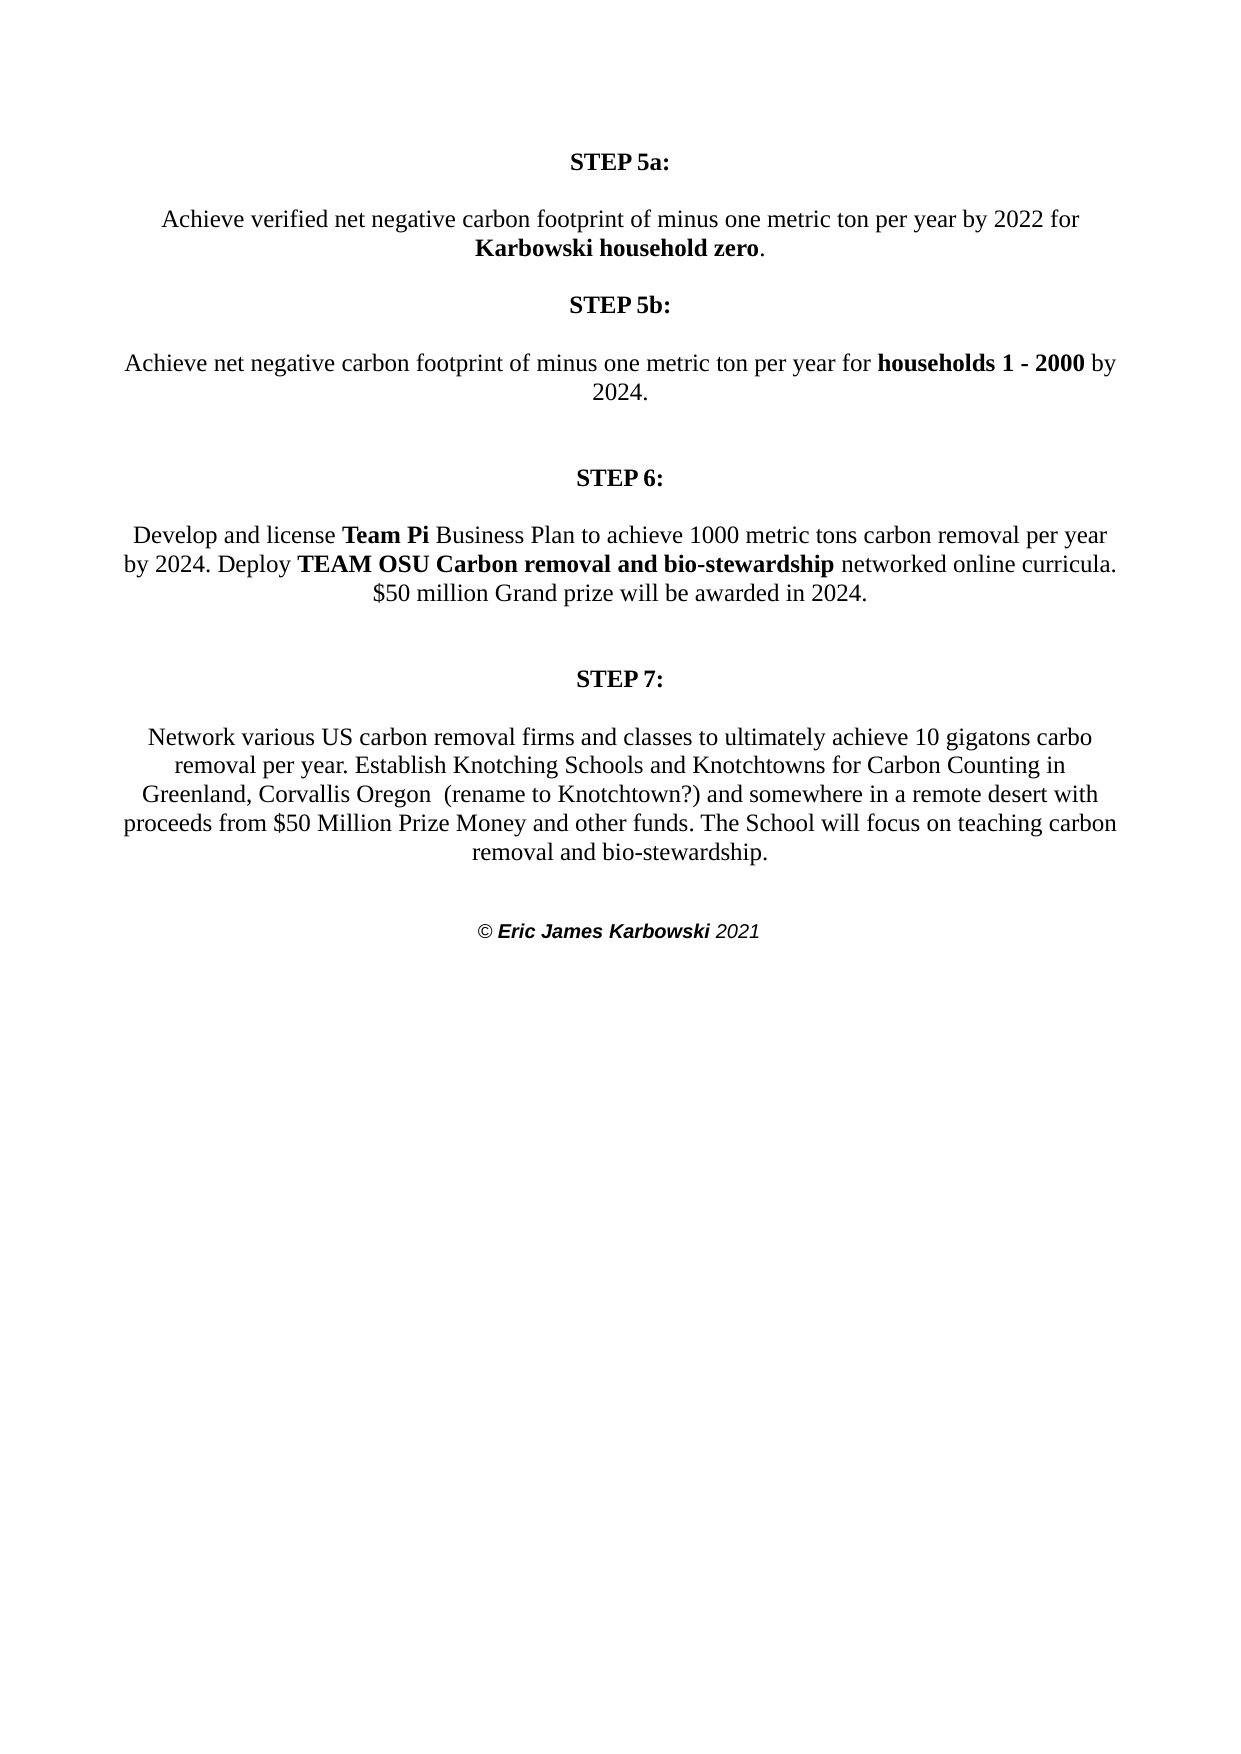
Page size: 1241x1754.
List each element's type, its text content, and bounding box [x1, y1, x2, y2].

text STEP 5a: [118, 147, 1122, 176]
text Develop and license Team Pi Business Plan to achieve 1000 metric tons carbon removal per year by 2024. Deploy TEAM OSU Carbon removal and bio-stewardship networked online curricula. $50 million Grand prize will be awarded in 2024. [118, 521, 1122, 607]
text STEP 6: [118, 463, 1122, 492]
text Achieve net negative carbon footprint of minus one metric ton per year for households 1 - 2000 by 2024. [118, 348, 1122, 406]
text STEP 5b: [118, 291, 1122, 319]
text Achieve verified net negative carbon footprint of minus one metric ton per year by 2022 for Karbowski household zero. [118, 204, 1122, 262]
text Network various US carbon removal firms and classes to ultimately achieve 10 gigatons carbo removal per year. Establish Knotching Schools and Knotchtowns for Carbon Counting in Greenland, Corvallis Oregon (rename to Knotchtown?) and somewhere in a remote desert with proceeds from $50 Million Prize Money and other funds. The School will focus on teaching carbon removal and bio-stewardship. [118, 722, 1122, 866]
subtitle © Eric James Karbowski 2021 [118, 919, 1122, 953]
text STEP 7: [118, 664, 1122, 693]
